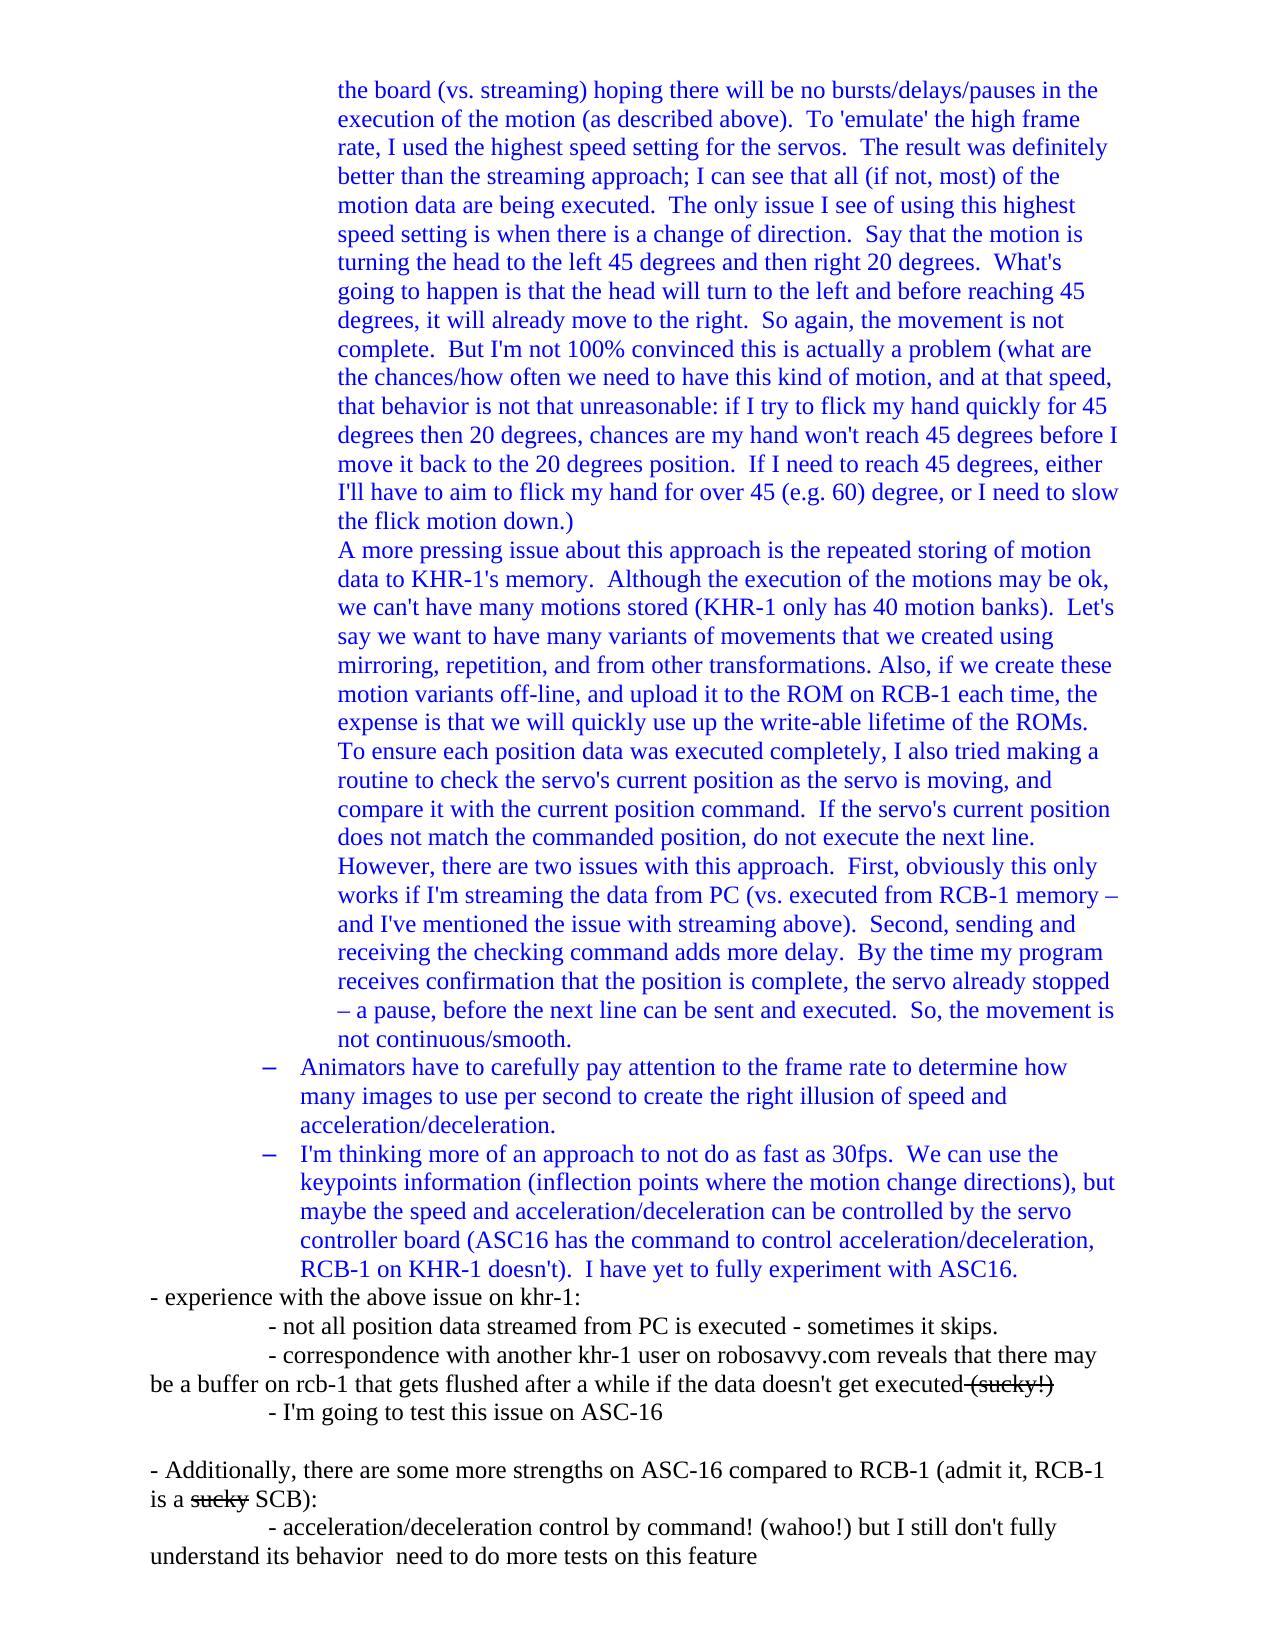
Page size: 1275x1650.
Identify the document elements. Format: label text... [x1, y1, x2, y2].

list I'm thinking more of an approach to not do as fast as 30fps. We can use the keypoints information (inflection points where the motion change directions), but maybe the speed and acceleration/deceleration can be controlled by the servo controller board (ASC16 has the command to control acceleration/deceleration, RCB-1 on KHR-1 doesn't). I have yet to fully experiment with ASC16. [262, 1139, 1125, 1282]
list the board (vs. streaming) hoping there will be no bursts/delays/pauses in the execution of the motion (as described above). To 'emulate' the high frame rate, I used the highest speed setting for the servos. The result was definitely better than the streaming approach; I can see that all (if not, most) of the motion data are being executed. The only issue I see of using this highest speed setting is when there is a change of direction. Say that the motion is turning the head to the left 45 degrees and then right 20 degrees. What's going to happen is that the head will turn to the left and before reaching 45 degrees, it will already move to the right. So again, the movement is not complete. But I'm not 100% convinced this is actually a problem (what are the chances/how often we need to have this kind of motion, and at that speed, that behavior is not that unreasonable: if I try to flick my hand quickly for 45 degrees then 20 degrees, chances are my hand won't reach 45 degrees before I move it back to the 20 degrees position. If I need to reach 45 degrees, either I'll have to aim to flick my hand for over 45 (e.g. 60) degree, or I need to slow the flick motion down.) A more pressing issue about this approach is the repeated storing of motion data to KHR-1's memory. Although the execution of the motions may be ok, we can't have many motions stored (KHR-1 only has 40 motion banks). Let's say we want to have many variants of movements that we created using mirroring, repetition, and from other transformations. Also, if we create these motion variants off-line, and upload it to the ROM on RCB-1 each time, the expense is that we will quickly use up the write-able lifetime of the ROMs. To ensure each position data was executed completely, I also tried making a routine to check the servo's current position as the servo is moving, and compare it with the current position command. If the servo's current position does not match the commanded position, do not execute the next line. However, there are two issues with this approach. First, obviously this only works if I'm streaming the data from PC (vs. executed from RCB-1 memory – and I've mentioned the issue with streaming above). Second, sending and receiving the checking command adds more delay. By the time my program receives confirmation that the position is complete, the servo already stopped – a pause, before the next line can be sent and executed. So, the movement is not continuous/smooth. [300, 75, 1125, 1052]
text - experience with the above issue on khr-1: [150, 1282, 1125, 1311]
text - Additionally, there are some more strengths on ASC-16 compared to RCB-1 (admit it, RCB-1 is a sucky SCB): [150, 1455, 1125, 1512]
text - correspondence with another khr-1 user on robosavvy.com reveals that there may be a buffer on rcb-1 that gets flushed after a while if the data doesn't get executed (sucky!) [150, 1340, 1125, 1397]
text - acceleration/deceleration control by command! (wahoo!) but I still don't fully understand its behavior need to do more tests on this feature [150, 1512, 1125, 1570]
text - not all position data streamed from PC is executed - sometimes it skips. [150, 1311, 1125, 1340]
text - I'm going to test this issue on ASC-16 [150, 1397, 1125, 1426]
list Animators have to carefully pay attention to the frame rate to determine how many images to use per second to create the right illusion of speed and acceleration/deceleration. [262, 1052, 1125, 1139]
